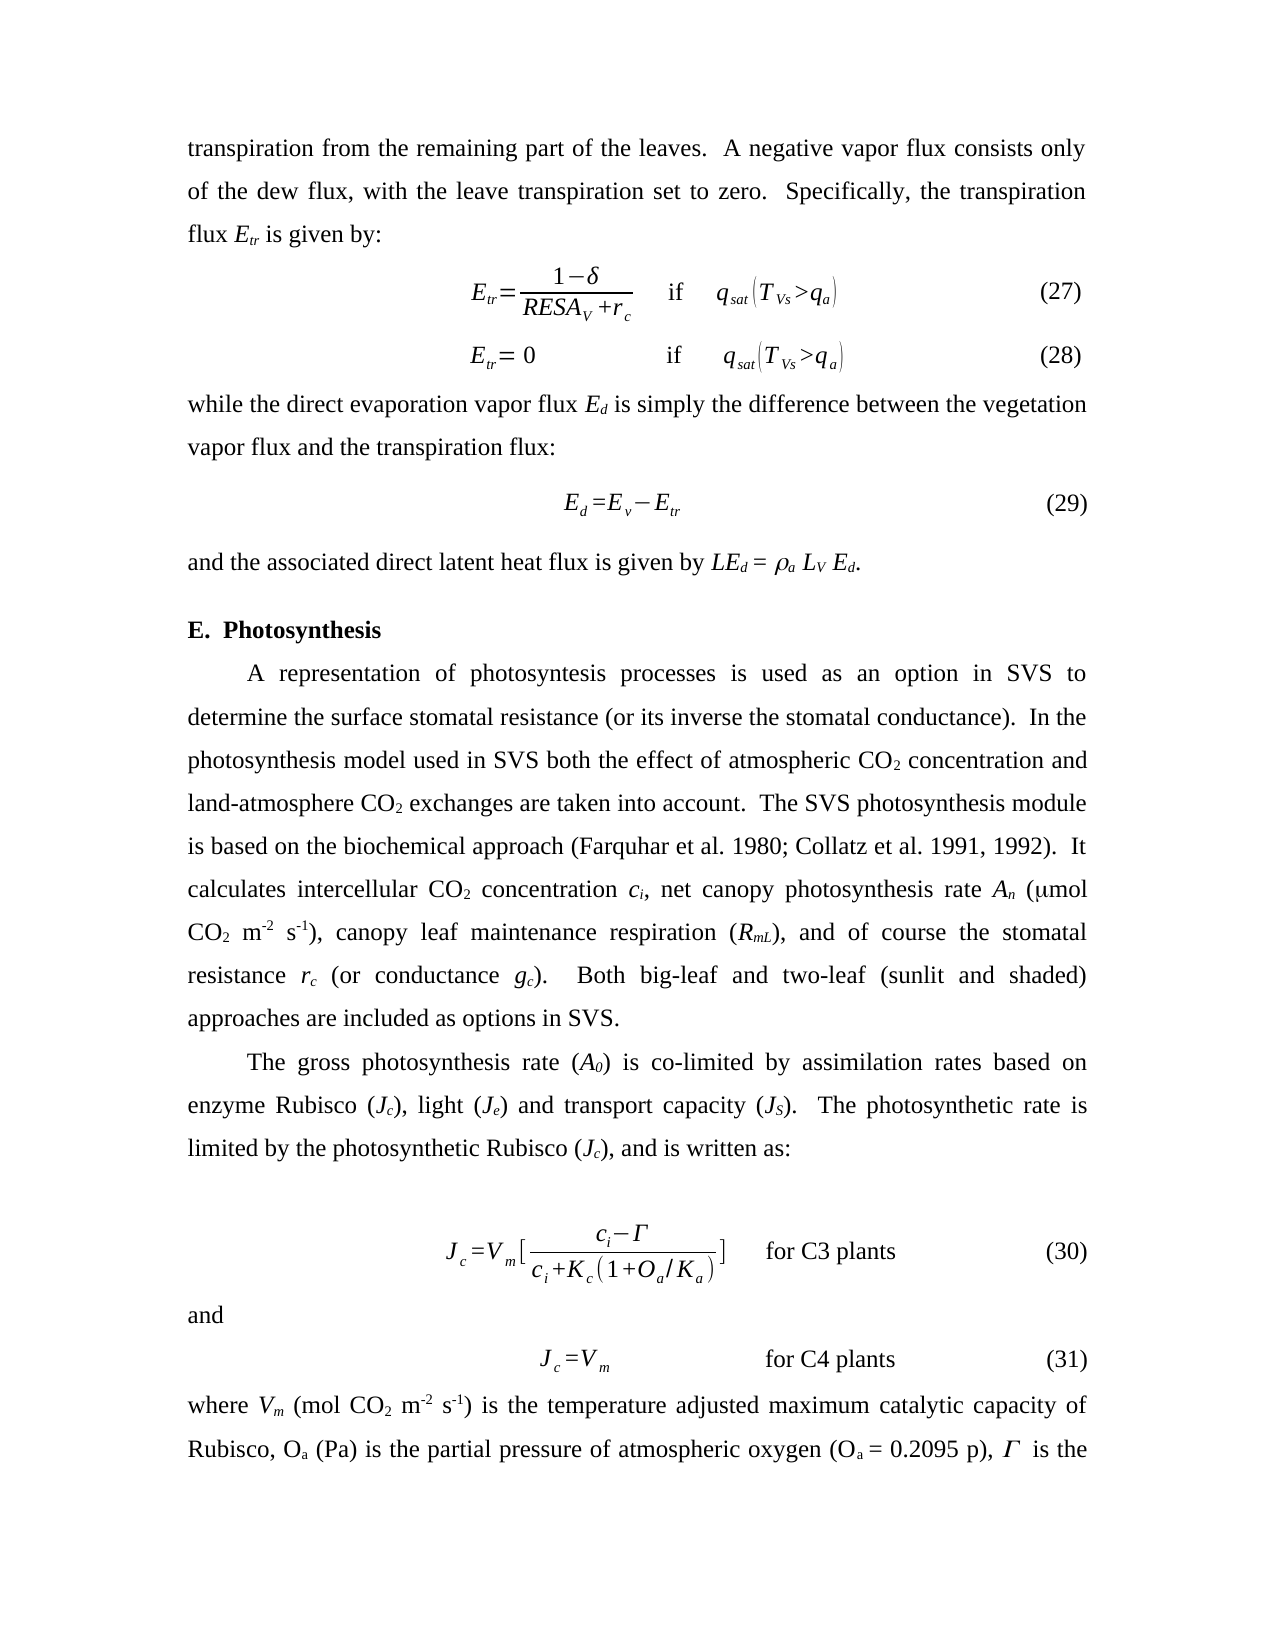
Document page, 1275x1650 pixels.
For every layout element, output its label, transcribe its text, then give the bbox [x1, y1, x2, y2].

text for C3 plants (30) [734, 1219, 1087, 1286]
text where Vm (mol CO2 m-2 s-1) is the temperature adjusted maximum catalytic capacity of Rubisco, Oa (Pa) is the partial pressure of atmospheric oxygen (Oa = 0.2095 p), G is the [187, 1391, 1087, 1462]
text (27) [846, 263, 1087, 326]
text (28) [852, 340, 1087, 375]
text transpiration from the remaining part of the leaves. A negative vapor flux consists only of the dew flux, with the leave transpiration set to zero. Specifically, the transpiration flux Etr is given by: [187, 133, 1087, 248]
text E. Photosynthesis [187, 615, 1087, 644]
text for C4 plants (31) [187, 1344, 1087, 1376]
text A representation of photosyntesis processes is used as an option in SVS to determine the surface stomatal resistance (or its inverse the stomatal conductance). In the photosynthesis model used in SVS both the effect of atmospheric CO2 concentration and land-atmosphere CO2 exchanges are taken into account. The SVS photosynthesis module is based on the biochemical approach (Farquhar et al. 1980; Collatz et al. 1991, 1992). It calculates intercellular CO2 concentration ci, net canopy photosynthesis rate An (mmol CO2 m-2 s-1), canopy leaf maintenance respiration (RmL), and of course the stomatal resistance rc (or conductance gc). Both big-leaf and two-leaf (sunlit and shaded) approaches are included as options in SVS. [187, 658, 1087, 1032]
text while the direct evaporation vapor flux Ed is simply the difference between the vegetation vapor flux and the transpiration flux: [187, 389, 1087, 461]
text (29) [187, 488, 1087, 520]
text and the associated direct latent heat flux is given by LEd = ra LV Ed. [187, 547, 1087, 576]
text and [187, 1301, 1087, 1329]
text [187, 1219, 439, 1286]
text The gross photosynthesis rate (A0) is co-limited by assimilation rates based on enzyme Rubisco (Jc), light (Je) and transport capacity (JS). The photosynthetic rate is limited by the photosynthetic Rubisco (Jc), and is written as: [187, 1047, 1087, 1162]
text [187, 263, 463, 326]
text [187, 340, 462, 375]
